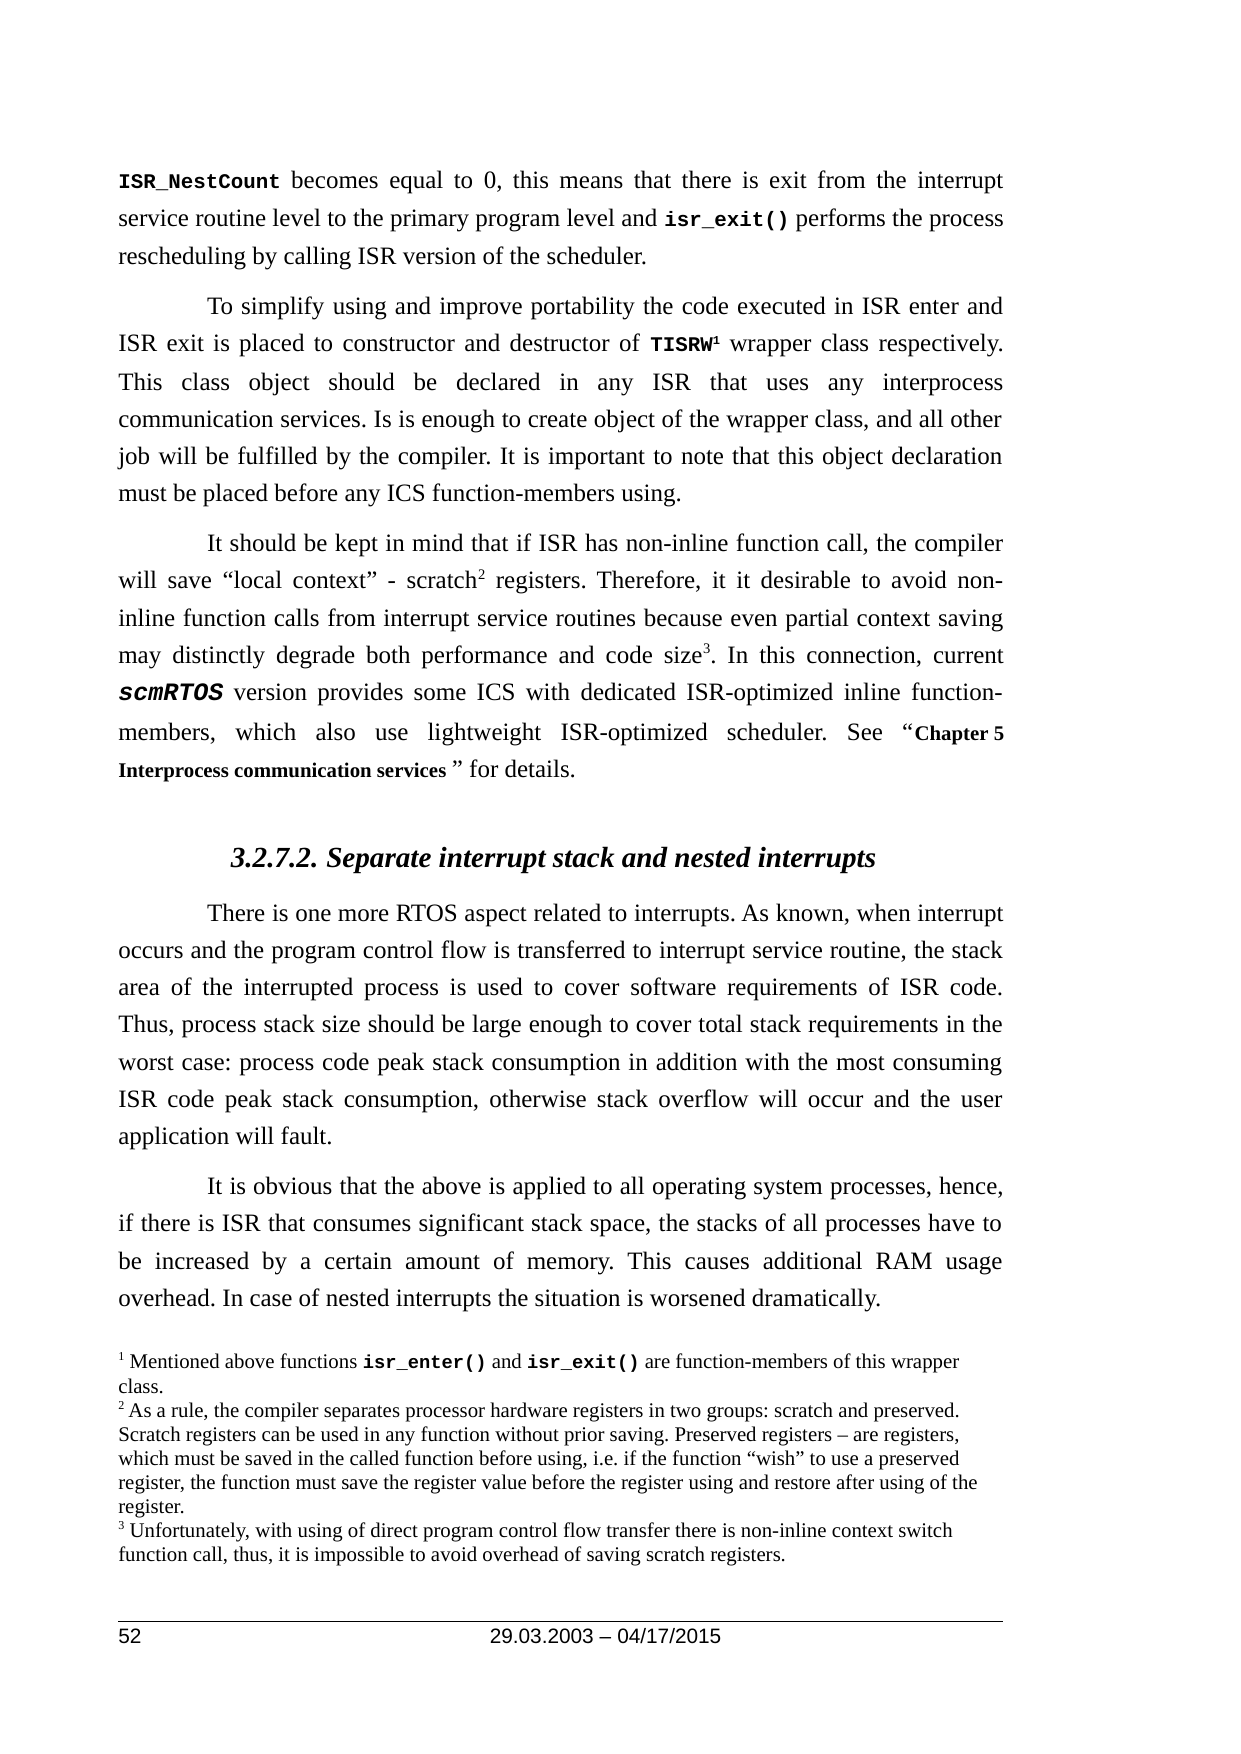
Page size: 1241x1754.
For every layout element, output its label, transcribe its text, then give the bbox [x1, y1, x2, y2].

text Mentioned above functions isr_enter() and isr_exit() are function-members of this wrapper class. [118, 1348, 1004, 1398]
text As a rule, the compiler separates processor hardware registers in two groups: scratch and preserved. Scratch registers can be used in any function without prior saving. Preserved registers – are registers, which must be saved in the called function before using, i.e. if the function “wish” to use a preserved register, the function must save the register value before the register using and restore after using of the register. [118, 1398, 1004, 1518]
text It should be kept in mind that if ISR has non-inline function call, the compiler will save “local context” - scratch registers. Therefore, it it desirable to avoid non-inline function calls from interrupt service routines because even partial context saving may distinctly degrade both performance and code size. In this connection, current scmRTOS version provides some ICS with dedicated ISR-optimized inline function-members, which also use lightweight ISR-optimized scheduler. See “Chapter 5 Interprocess communication services ” for details. [118, 528, 1004, 783]
subtitle Separate interrupt stack and nested interrupts [231, 840, 1004, 873]
text To simplify using and improve portability the code executed in ISR enter and ISR exit is placed to constructor and destructor of TISRW wrapper class respectively. This class object should be declared in any ISR that uses any interprocess communication services. Is is enough to create object of the wrapper class, and all other job will be fulfilled by the compiler. It is important to note that this object declaration must be placed before any ICS function-members using. [118, 291, 1004, 507]
text ISR_NestCount becomes equal to 0, this means that there is exit from the interrupt service routine level to the primary program level and isr_exit() performs the process rescheduling by calling ISR version of the scheduler. [118, 165, 1004, 270]
text There is one more RTOS aspect related to interrupts. As known, when interrupt occurs and the program control flow is transferred to interrupt service routine, the stack area of the interrupted process is used to cover software requirements of ISR code. Thus, process stack size should be large enough to cover total stack requirements in the worst case: process code peak stack consumption in addition with the most consuming ISR code peak stack consumption, otherwise stack overflow will occur and the user application will fault. [118, 898, 1004, 1150]
text Unfortunately, with using of direct program control flow transfer there is non-inline context switch function call, thus, it is impossible to avoid overhead of saving scratch registers. [118, 1518, 1004, 1566]
text It is obvious that the above is applied to all operating system processes, hence, if there is ISR that consumes significant stack space, the stacks of all processes have to be increased by a certain amount of memory. This causes additional RAM usage overhead. In case of nested interrupts the situation is worsened dramatically. [118, 1171, 1004, 1312]
